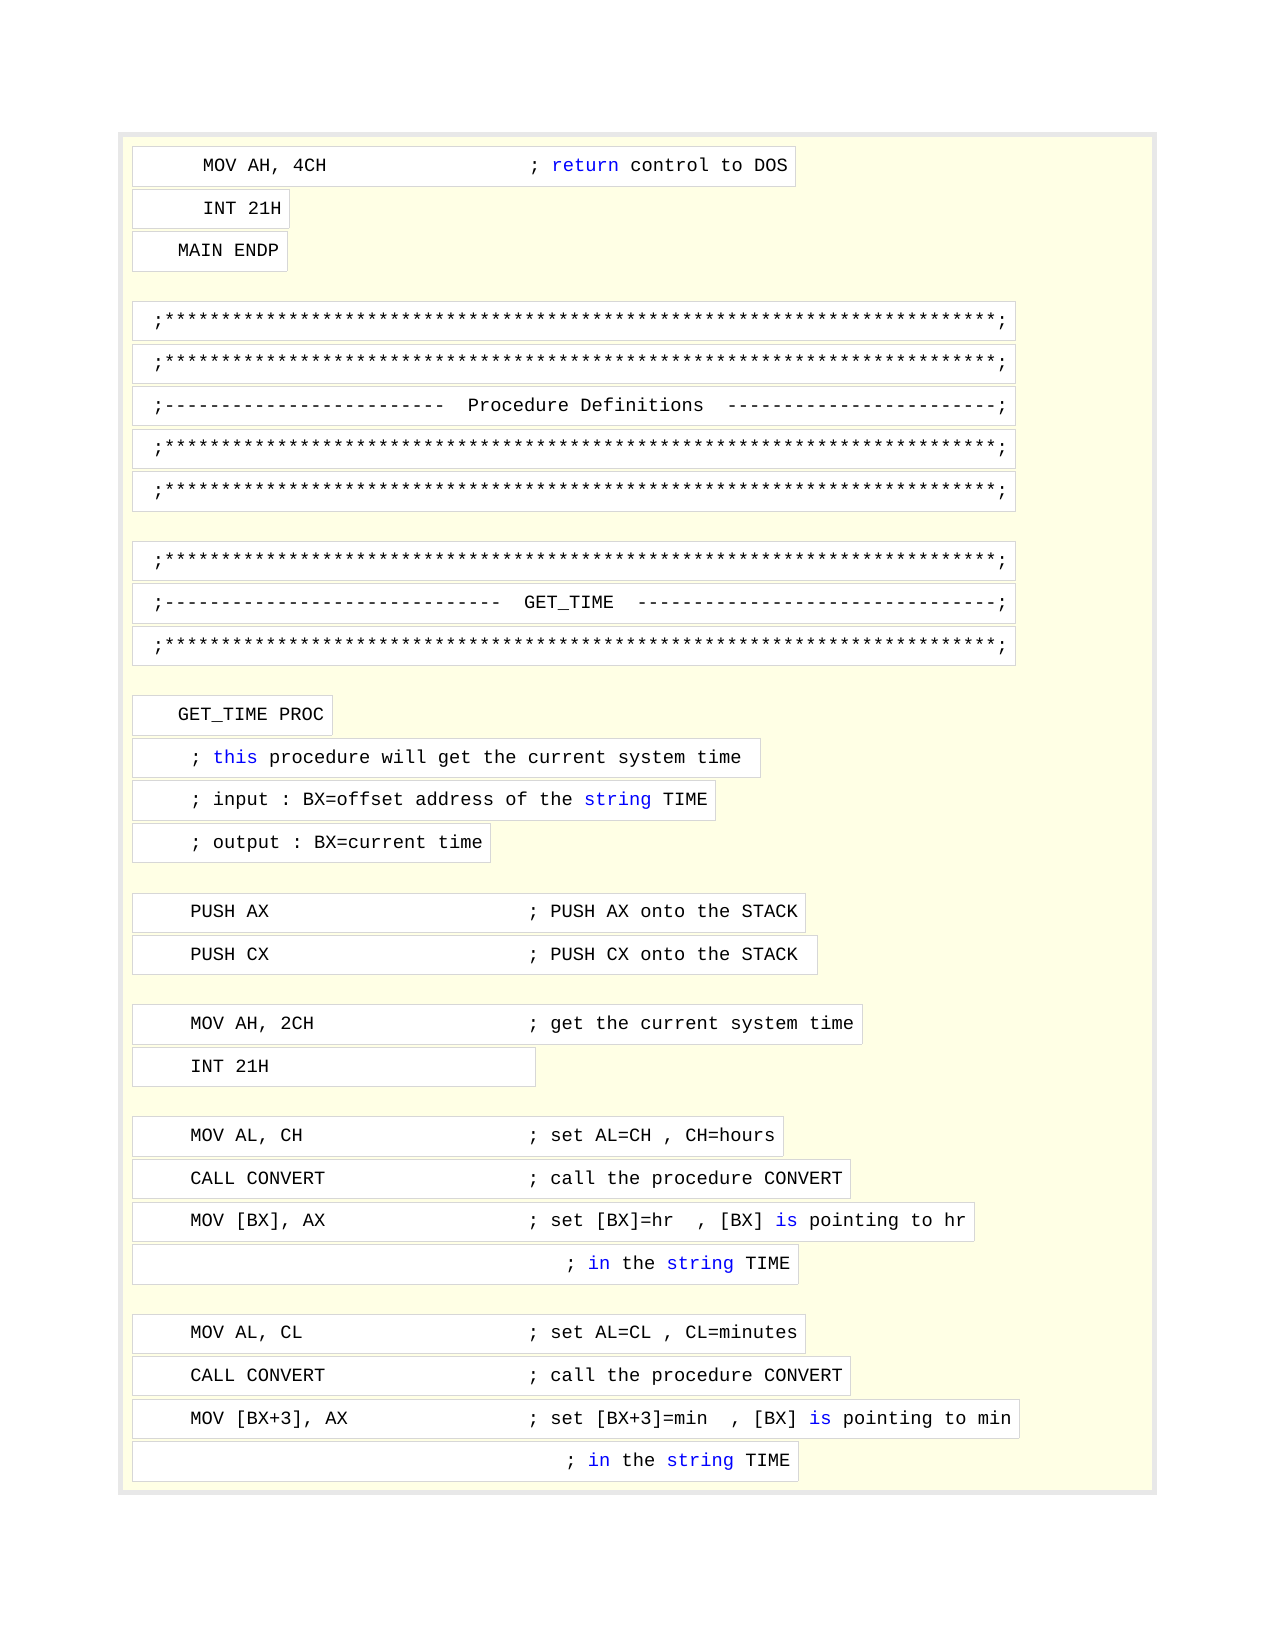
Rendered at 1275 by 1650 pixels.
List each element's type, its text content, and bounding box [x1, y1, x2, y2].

text ;**************************************************************************; [123, 414, 1152, 457]
text ;**************************************************************************; [123, 329, 1152, 372]
text ; output : BX=current time [123, 809, 1152, 852]
text MOV AL, CL ; set AL=CL , CL=minutes [123, 1299, 1152, 1342]
text INT 21H [123, 1033, 1152, 1076]
text ;**************************************************************************; [123, 612, 1152, 654]
text MOV AH, 2CH ; get the current system time [123, 990, 1152, 1033]
text CALL CONVERT ; call the procedure CONVERT [123, 1145, 1152, 1187]
text ;------------------------- Procedure Definitions ------------------------; [123, 372, 1152, 414]
text ; this procedure will get the current system time [123, 724, 1152, 766]
text ;**************************************************************************; [123, 457, 1152, 500]
text MOV [BX], AX ; set [BX]=hr , [BX] is pointing to hr [123, 1187, 1152, 1230]
text PUSH AX ; PUSH AX onto the STACK [123, 878, 1152, 921]
text INT 21H [123, 175, 1152, 217]
text ; in the string TIME [123, 1427, 1152, 1490]
text ; input : BX=offset address of the string TIME [123, 766, 1152, 809]
text CALL CONVERT ; call the procedure CONVERT [123, 1342, 1152, 1385]
text MOV AL, CH ; set AL=CH , CH=hours [123, 1102, 1152, 1145]
text ;**************************************************************************; [123, 527, 1152, 569]
text MAIN ENDP [123, 217, 1152, 260]
text ;**************************************************************************; [123, 287, 1152, 329]
text PUSH CX ; PUSH CX onto the STACK [123, 921, 1152, 963]
text ;------------------------------ GET_TIME --------------------------------; [123, 569, 1152, 612]
text ; in the string TIME [123, 1230, 1152, 1273]
text MOV AH, 4CH ; return control to DOS [123, 137, 1152, 175]
text MOV [BX+3], AX ; set [BX+3]=min , [BX] is pointing to min [123, 1385, 1152, 1427]
text GET_TIME PROC [123, 681, 1152, 724]
